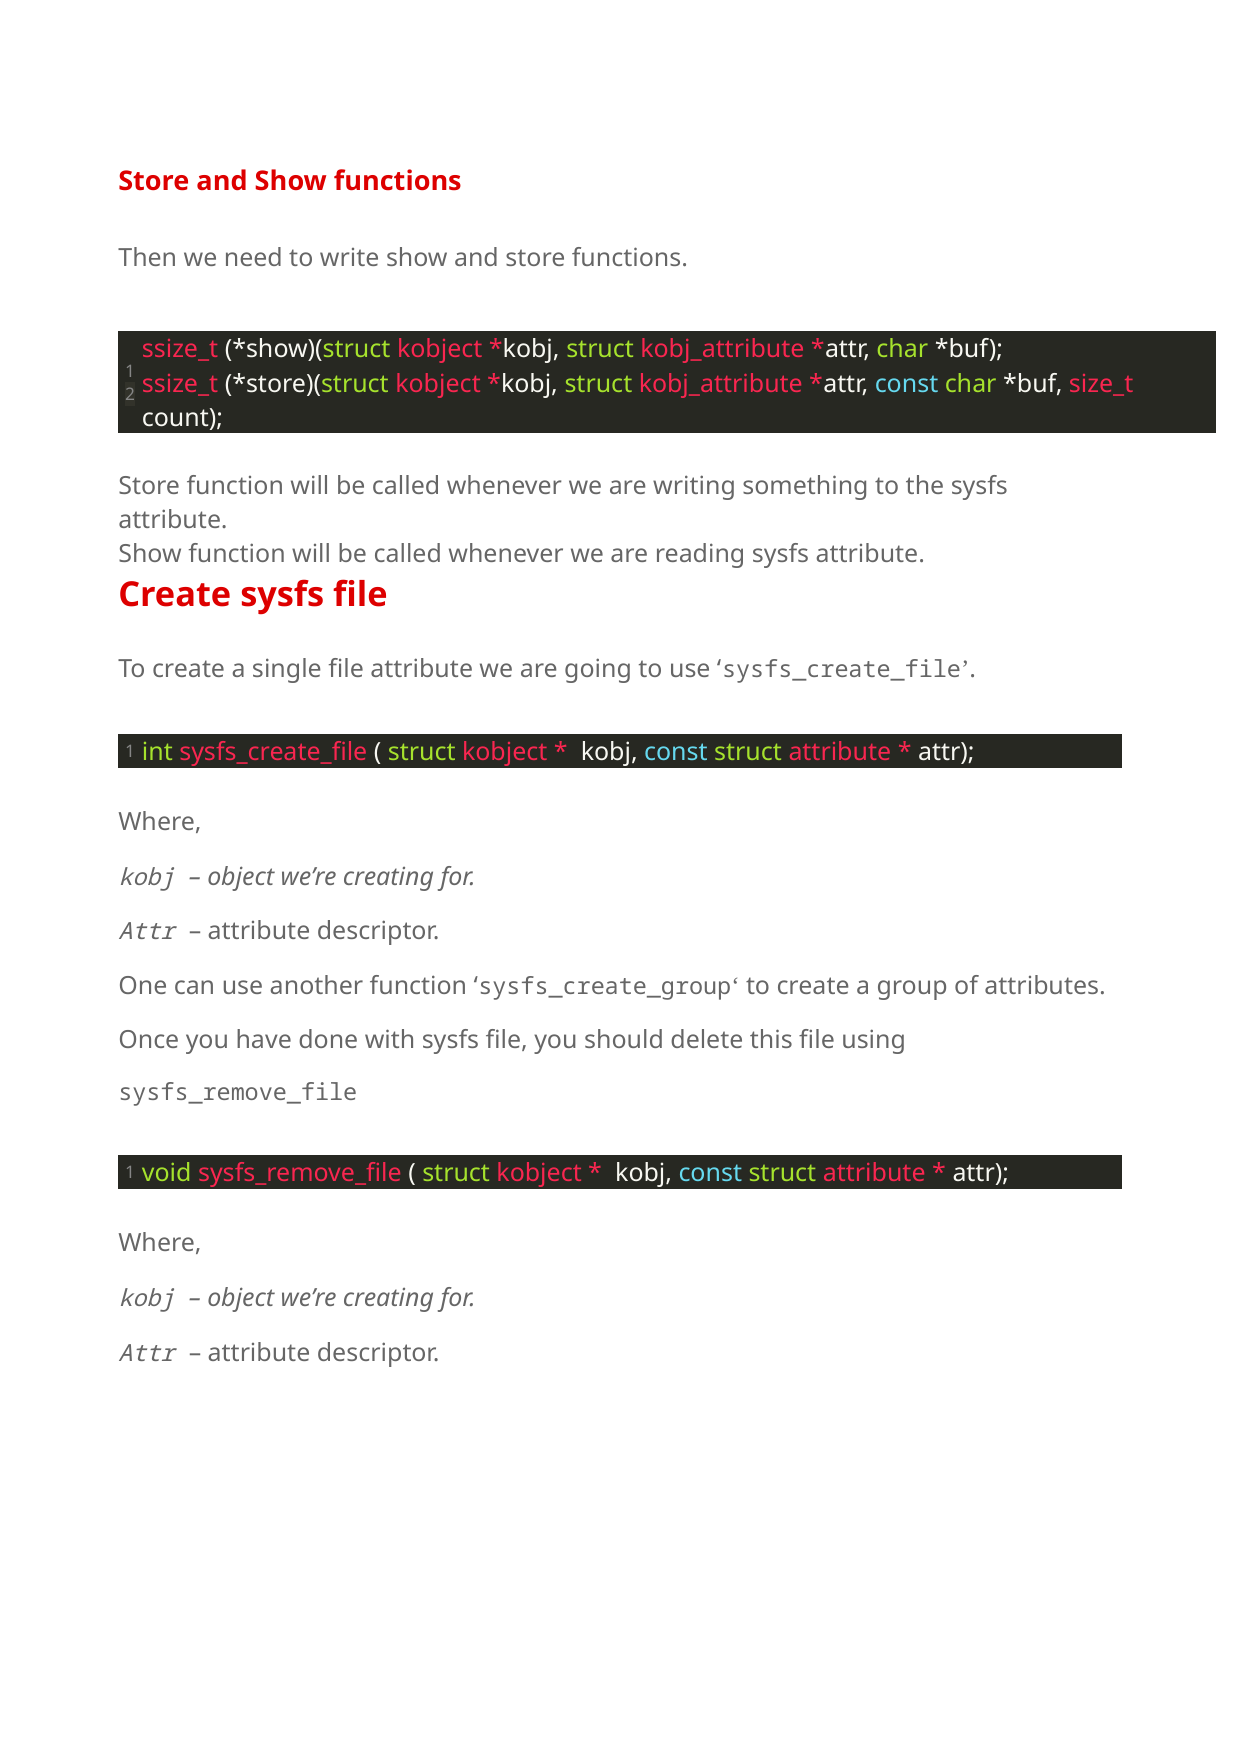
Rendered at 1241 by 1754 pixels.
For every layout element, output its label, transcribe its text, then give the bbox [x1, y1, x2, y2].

table_header 1 2 [118, 331, 142, 433]
table_header 1 [118, 734, 142, 768]
text kobj – object we’re creating for. [118, 1280, 1122, 1314]
text Show function will be called whenever we are reading sysfs attribute. [118, 536, 1122, 570]
text Then we need to write show and store functions. [118, 239, 1122, 274]
text To create a single file attribute we are going to use ‘sysfs_create_file’. [118, 650, 1122, 684]
text Where, [118, 768, 1122, 837]
subtitle Store and Show functions [118, 161, 1122, 198]
text Once you have done with sysfs file, you should delete this file using sysfs_remove_file [118, 1022, 1122, 1107]
text One can use another function ‘sysfs_create_group‘ to create a group of attributes. [118, 967, 1122, 1002]
text kobj – object we’re creating for. [118, 858, 1122, 893]
text Store function will be called whenever we are writing something to the sysfs attribute. [118, 468, 1122, 536]
subtitle Create sysfs file [118, 570, 1122, 617]
text Where, [118, 1189, 1122, 1259]
text Attr – attribute descriptor. [118, 1334, 1122, 1369]
table_header 1 [118, 1155, 142, 1189]
text Attr – attribute descriptor. [118, 913, 1122, 947]
